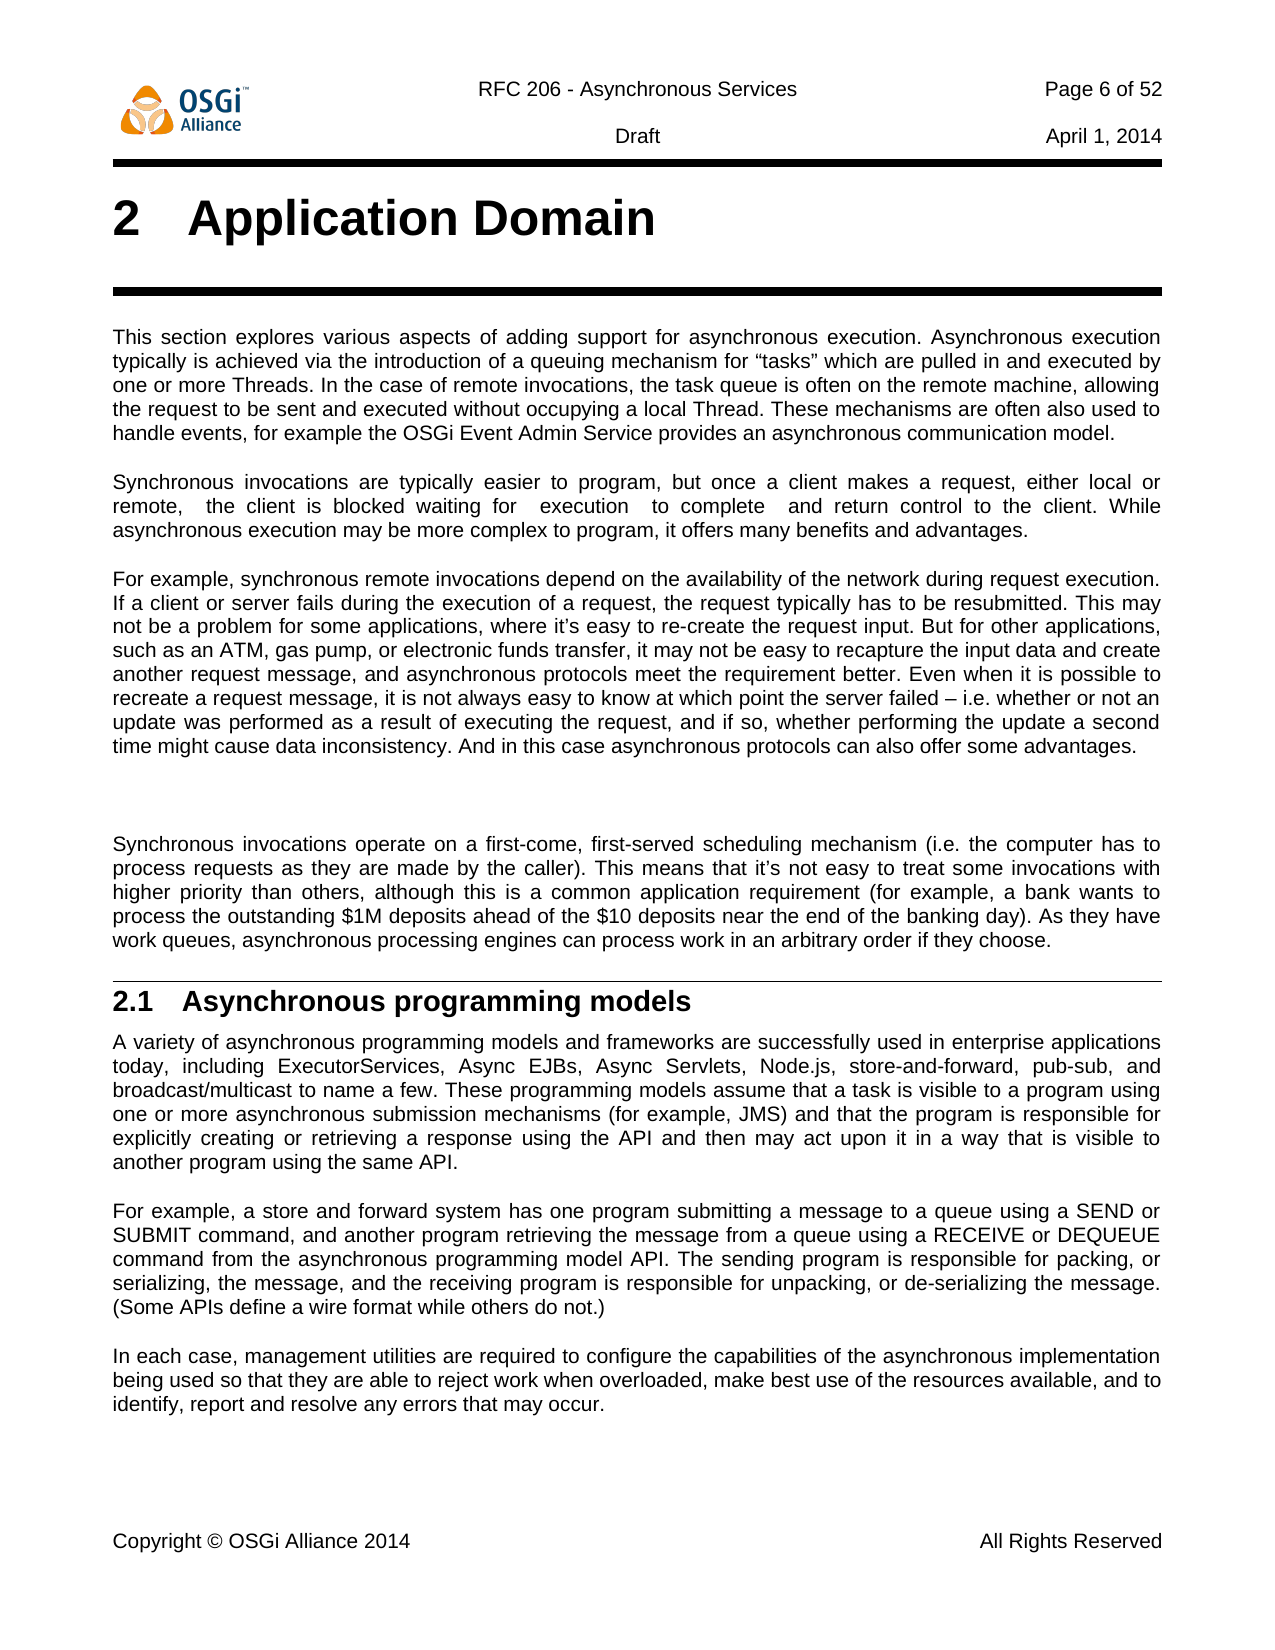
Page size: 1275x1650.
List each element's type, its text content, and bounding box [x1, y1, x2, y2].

text In each case, management utilities are required to configure the capabilities of the asynchronous implementation being used so that they are able to reject work when overloaded, make best use of the resources available, and to identify, report and resolve any errors that may occur. [112, 1344, 1162, 1416]
text A variety of asynchronous programming models and frameworks are successfully used in enterprise applications today, including ExecutorServices, Async EJBs, Async Servlets, Node.js, store-and-forward, pub-sub, and broadcast/multicast to name a few. These programming models assume that a task is visible to a program using one or more asynchronous submission mechanisms (for example, JMS) and that the program is responsible for explicitly creating or retrieving a response using the API and then may act upon it in a way that is visible to another program using the same API. [112, 1030, 1162, 1174]
text Synchronous invocations operate on a first-come, first-served scheduling mechanism (i.e. the computer has to process requests as they are made by the caller). This means that it’s not easy to treat some invocations with higher priority than others, although this is a common application requirement (for example, a bank wants to process the outstanding $1M deposits ahead of the $10 deposits near the end of the banking day). As they have work queues, asynchronous processing engines can process work in an arbitrary order if they choose. [112, 832, 1162, 952]
text This section explores various aspects of adding support for asynchronous execution. Asynchronous execution typically is achieved via the introduction of a queuing mechanism for “tasks” which are pulled in and executed by one or more Threads. In the case of remote invocations, the task queue is often on the remote machine, allowing the request to be sent and executed without occupying a local Thread. These mechanisms are often also used to handle events, for example the OSGi Event Admin Service provides an asynchronous communication model. [112, 325, 1162, 444]
picture [113, 78, 257, 142]
text For example, a store and forward system has one program submitting a message to a queue using a SEND or SUBMIT command, and another program retrieving the message from a queue using a RECEIVE or DEQUEUE command from the asynchronous programming model API. The sending program is responsible for packing, or serializing, the message, and the receiving program is responsible for unpacking, or de-serializing the message. (Some APIs define a wire format while others do not.) [112, 1199, 1162, 1319]
subtitle Application Domain [112, 160, 1162, 296]
text For example, synchronous remote invocations depend on the availability of the network during request execution. If a client or server fails during the execution of a request, the request typically has to be resubmitted. This may not be a problem for some applications, where it’s easy to re-create the request input. But for other applications, such as an ATM, gas pump, or electronic funds transfer, it may not be easy to recapture the input data and create another request message, and asynchronous protocols meet the requirement better. Even when it is possible to recreate a request message, it is not always easy to know at which point the server failed – i.e. whether or not an update was performed as a result of executing the request, and if so, whether performing the update a second time might cause data inconsistency. And in this case asynchronous protocols can also offer some advantages. [112, 566, 1162, 758]
text Synchronous invocations are typically easier to program, but once a client makes a request, either local or remote, the client is blocked waiting for execution to complete and return control to the client. While asynchronous execution may be more complex to program, it offers many benefits and advantages. [112, 469, 1162, 541]
subtitle Asynchronous programming models [112, 982, 1162, 1018]
